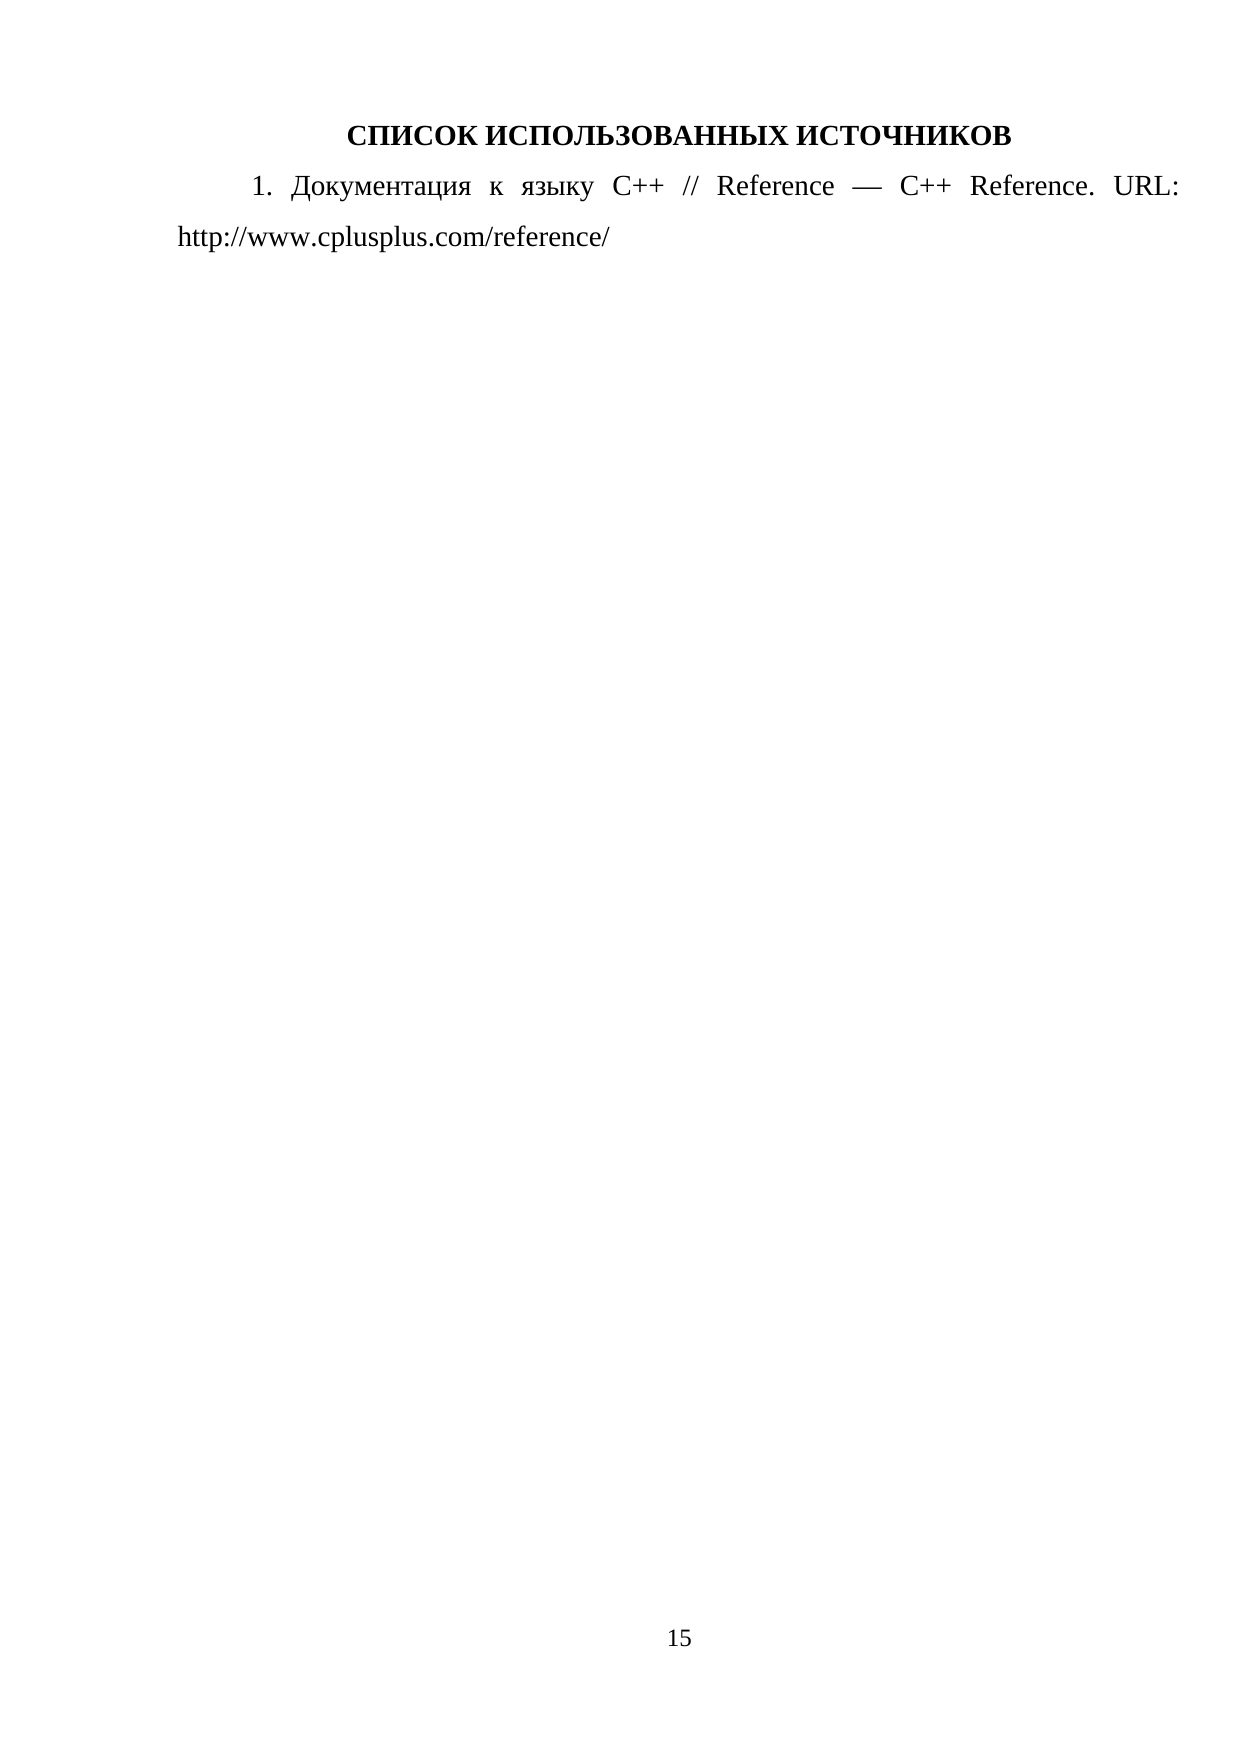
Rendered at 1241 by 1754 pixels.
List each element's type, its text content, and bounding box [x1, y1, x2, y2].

text список использованных источников [177, 118, 1181, 152]
text 1. Документация к языку C++ // Reference — C++ Reference. URL: http://www.cplusplus.com/reference/ [177, 168, 1181, 252]
